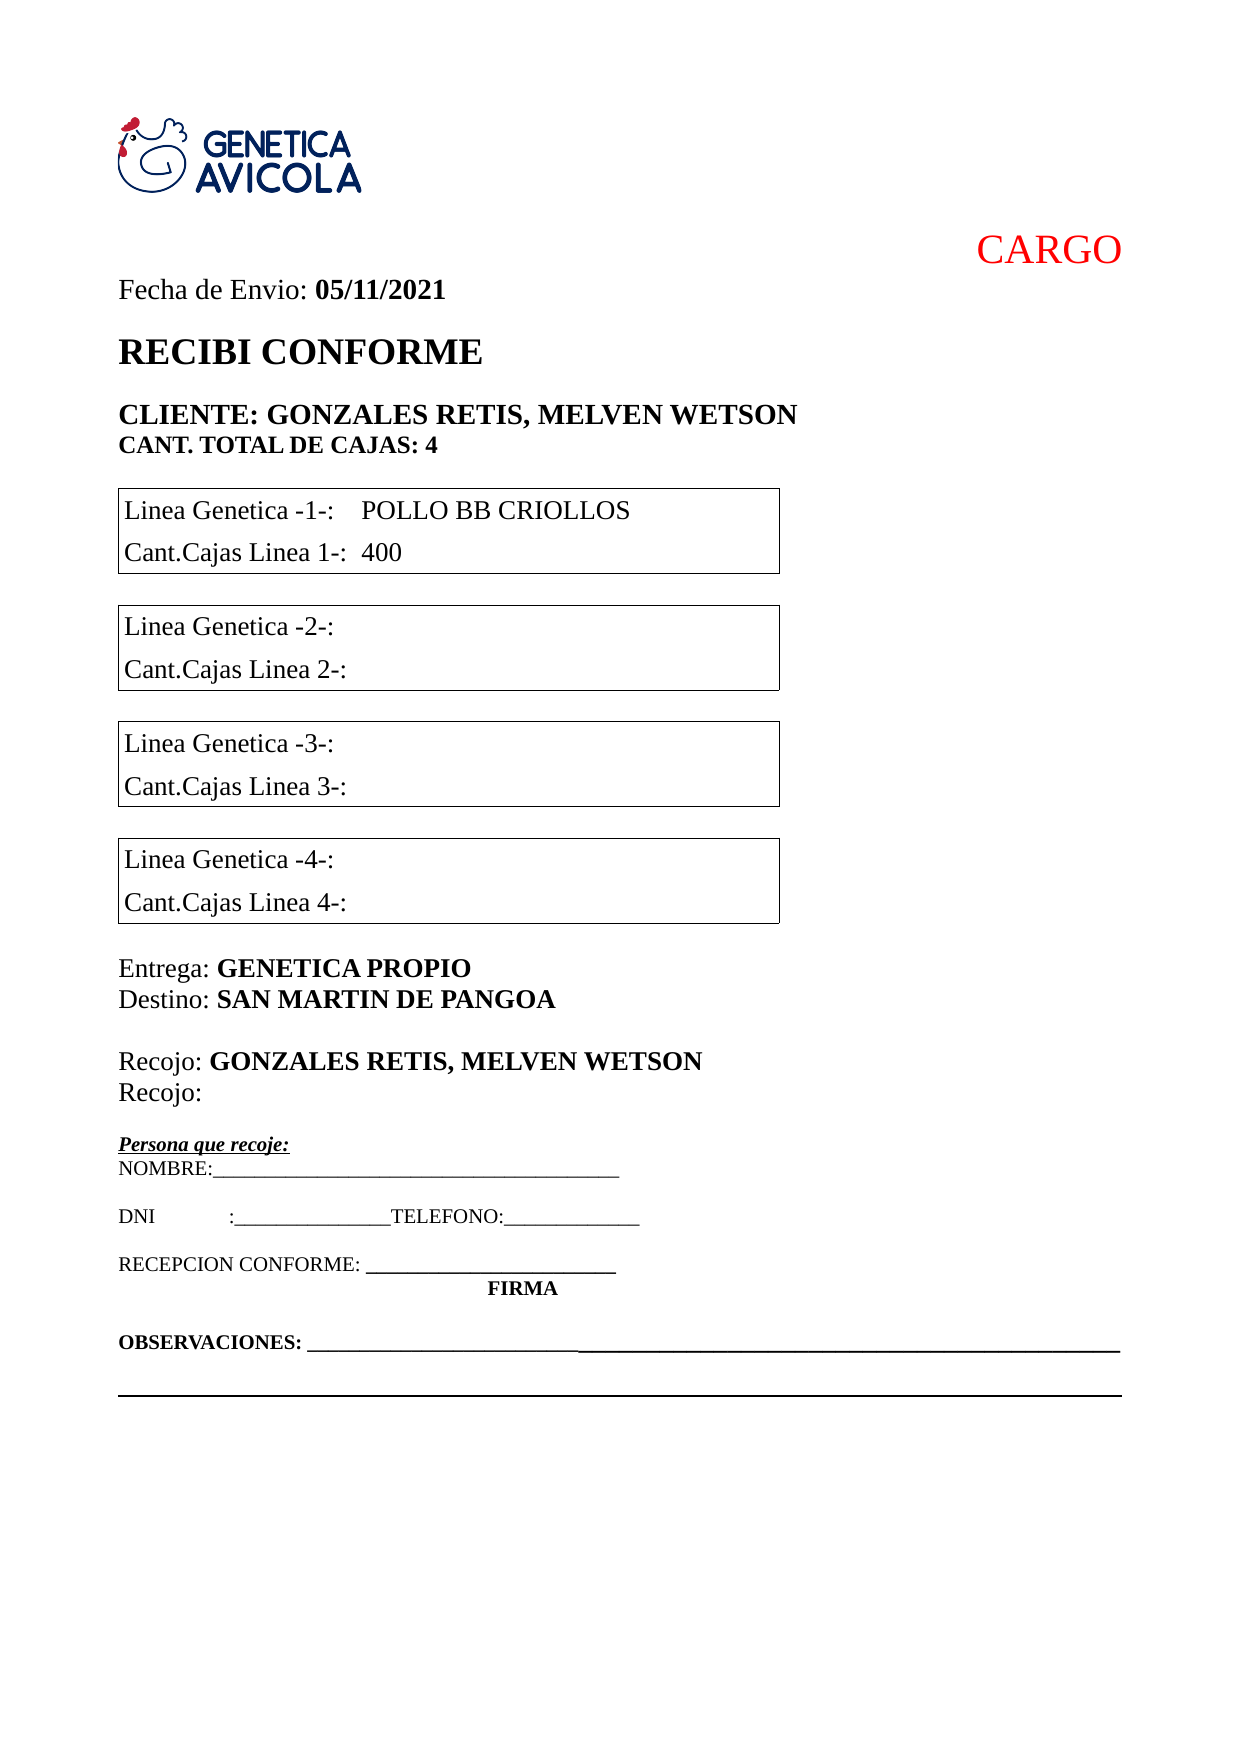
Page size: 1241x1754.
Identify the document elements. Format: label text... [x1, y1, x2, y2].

table_cell Cant.Cajas Linea 1-: [119, 531, 356, 573]
table_cell Linea Genetica -2-: [119, 606, 356, 647]
table_cell [356, 839, 779, 880]
text Destino: SAN MARTIN DE PANGOA [118, 983, 1122, 1014]
text CLIENTE: GONZALES RETIS, MELVEN WETSON [118, 397, 1122, 431]
text Persona que recoje: [118, 1132, 1122, 1156]
text Recojo: [118, 1076, 1122, 1108]
table_header Linea Genetica -1-: [119, 489, 356, 531]
text OBSERVACIONES: __________________________________________________________________ [118, 1324, 1122, 1355]
table_cell [118, 574, 356, 604]
text Recojo: GONZALES RETIS, MELVEN WETSON [118, 1045, 1122, 1076]
table_cell Cant.Cajas Linea 2-: [119, 647, 356, 690]
text DNI :_______________TELEFONO:_____________ [118, 1204, 1122, 1228]
picture [117, 117, 362, 193]
text CANT. TOTAL DE CAJAS: 4 [118, 431, 1122, 459]
text RECEPCION CONFORME: ________________________ [118, 1252, 1122, 1276]
table_cell [356, 606, 779, 647]
text Fecha de Envio: 05/11/2021 [118, 272, 1122, 306]
table_cell [356, 574, 779, 604]
table_cell Cant.Cajas Linea 3-: [119, 764, 356, 806]
table_cell [356, 764, 779, 806]
text RECIBI CONFORME [118, 330, 1122, 373]
table_cell Linea Genetica -4-: [119, 839, 356, 880]
table_cell Linea Genetica -3-: [119, 722, 356, 764]
table_cell Cant.Cajas Linea 4-: [119, 880, 356, 923]
table_cell [356, 647, 779, 690]
table_header POLLO BB CRIOLLOS [356, 489, 779, 531]
text FIRMA [118, 1276, 1122, 1300]
table_cell 400 [356, 531, 779, 573]
text NOMBRE:_______________________________________ [118, 1156, 1122, 1180]
text Entrega: GENETICA PROPIO [118, 952, 1122, 983]
table_cell [356, 722, 779, 764]
table_cell [356, 880, 779, 923]
table_cell [356, 807, 779, 838]
text CARGO [118, 224, 1122, 272]
table_cell [118, 691, 356, 721]
table_cell [118, 807, 356, 838]
table_cell [356, 691, 779, 721]
